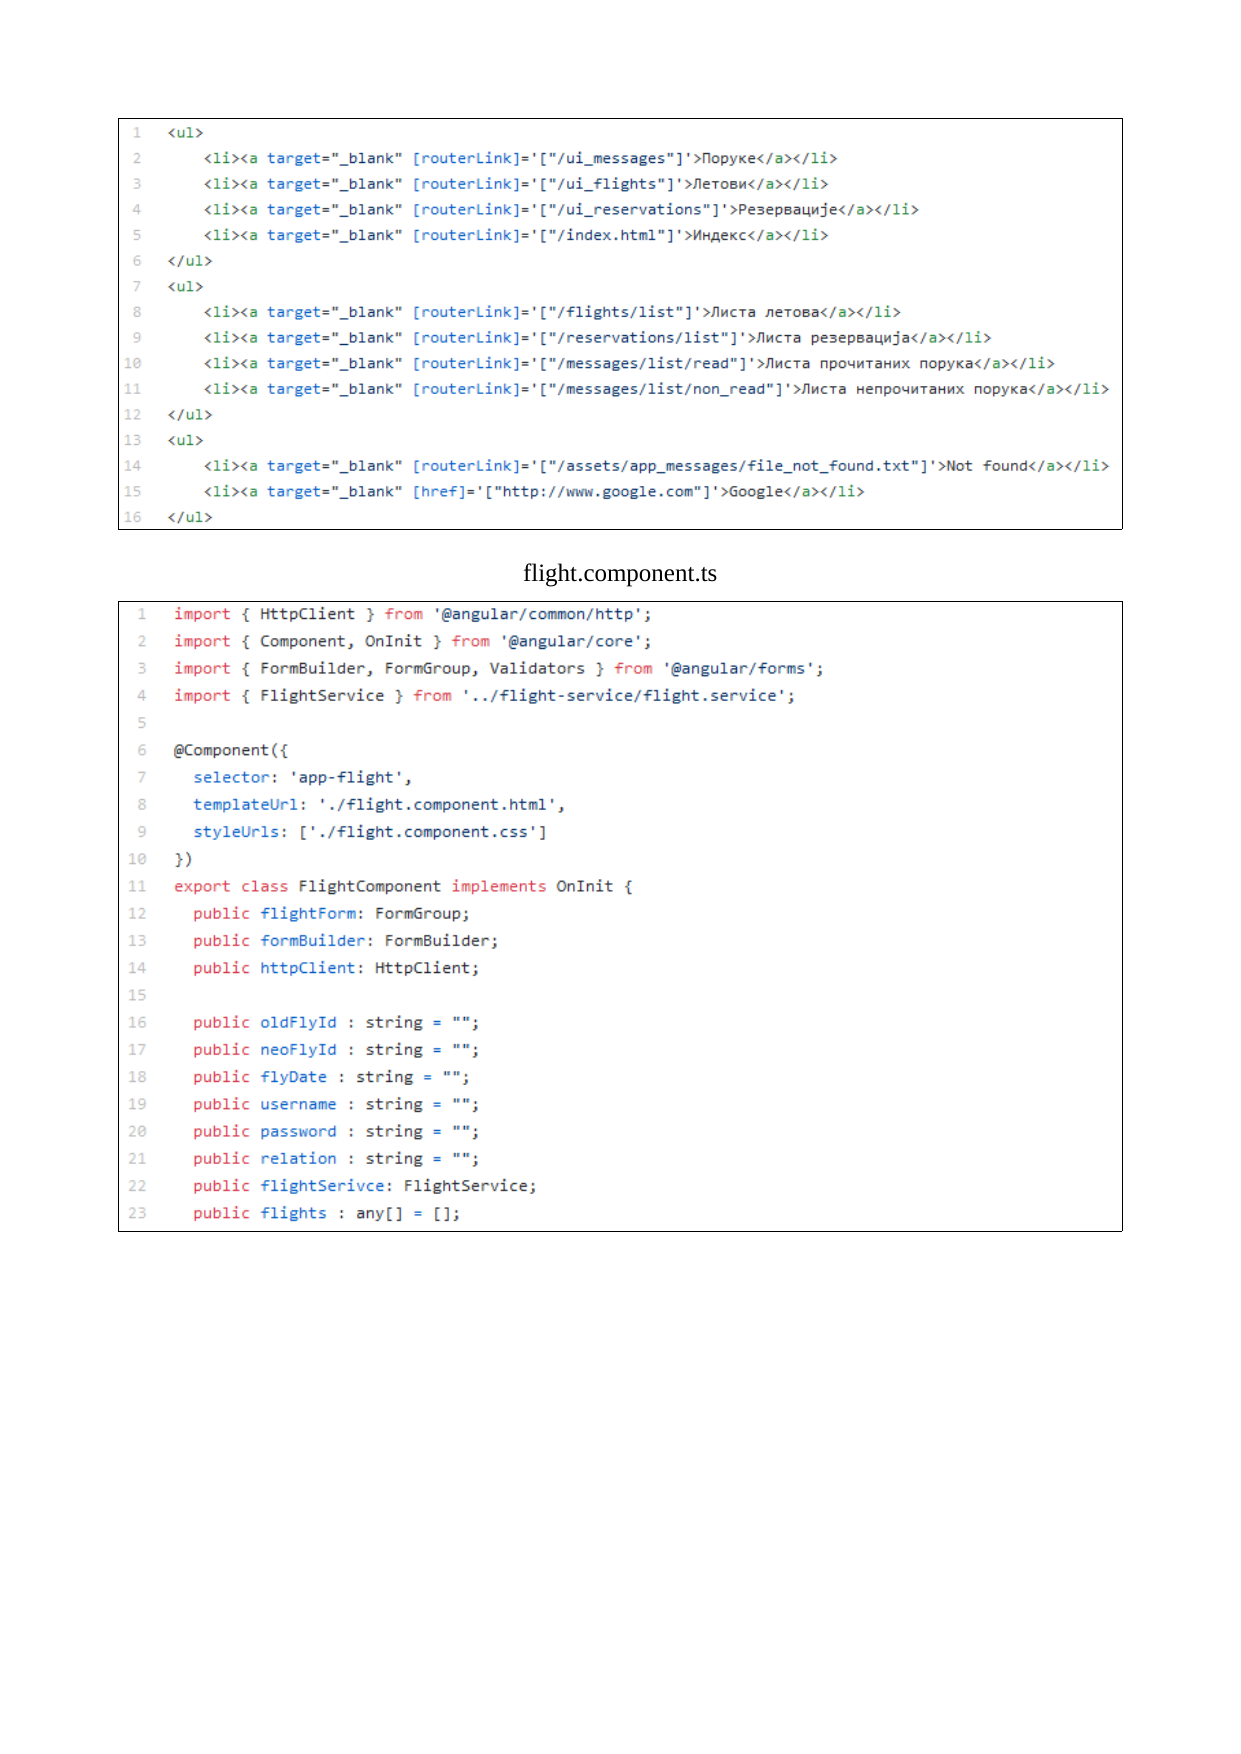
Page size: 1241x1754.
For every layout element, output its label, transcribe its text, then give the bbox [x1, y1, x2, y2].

picture [121, 121, 1119, 526]
picture [121, 603, 1119, 1228]
text flight.component.ts [118, 558, 1122, 587]
